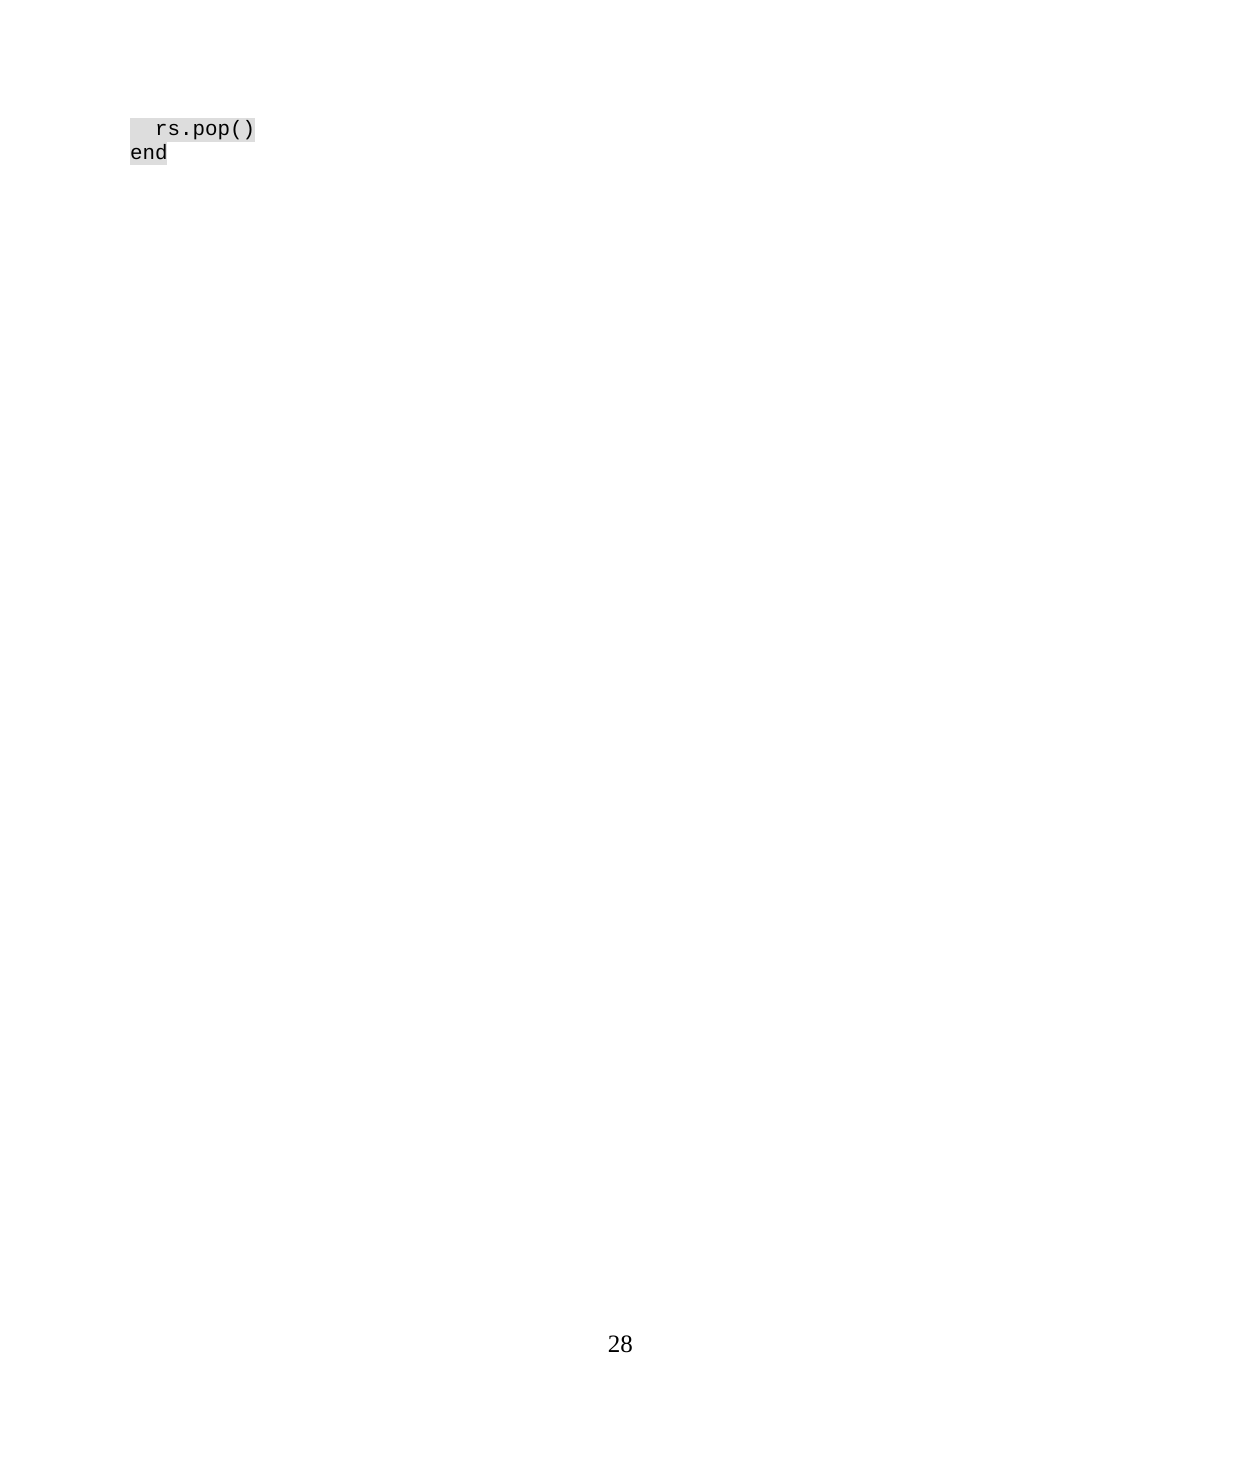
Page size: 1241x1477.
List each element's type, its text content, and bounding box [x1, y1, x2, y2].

text end [167, 142, 1110, 165]
text rs.pop() [255, 118, 1110, 142]
